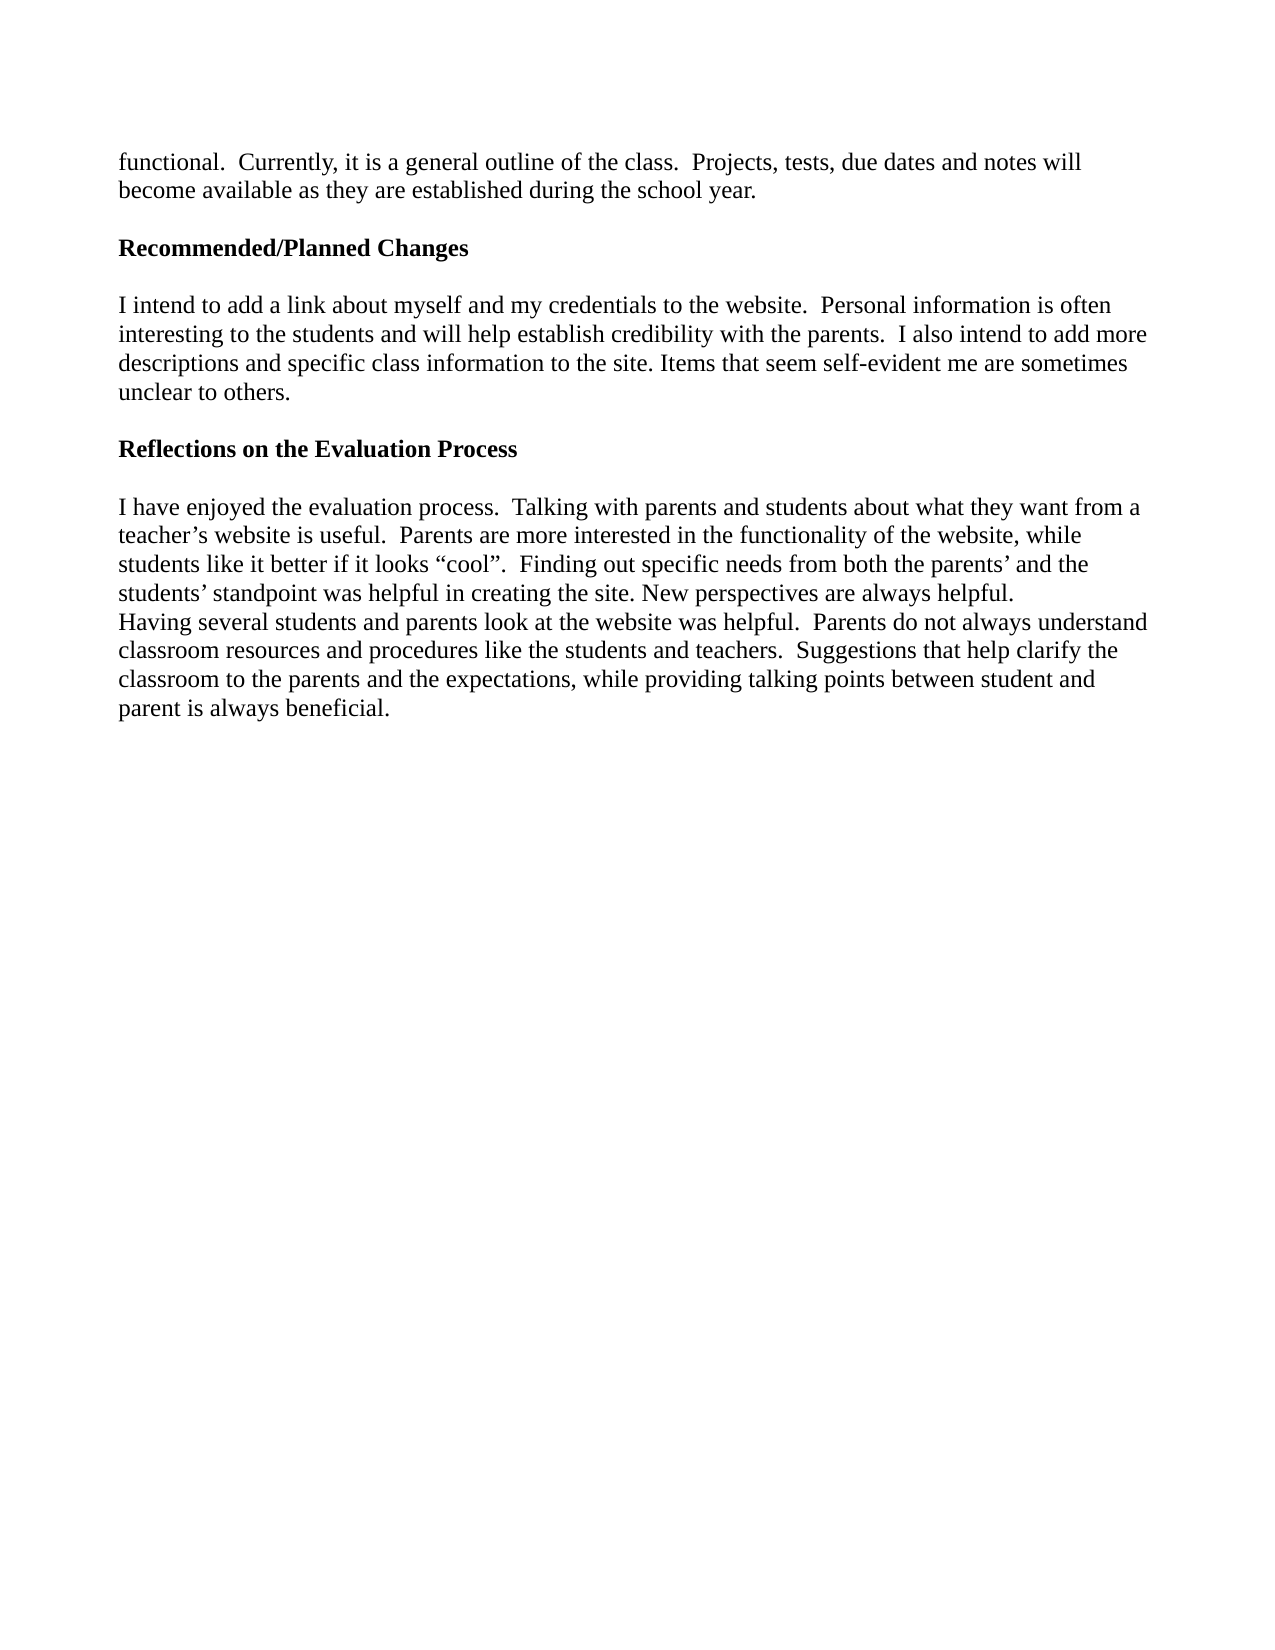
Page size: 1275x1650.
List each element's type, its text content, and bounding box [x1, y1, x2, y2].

text I intend to add a link about myself and my credentials to the website. Personal information is often interesting to the students and will help establish credibility with the parents. I also intend to add more descriptions and specific class information to the site. Items that seem self-evident me are sometimes unclear to others. [118, 291, 1157, 406]
text Recommended/Planned Changes [118, 233, 1157, 262]
text functional. Currently, it is a general outline of the class. Projects, tests, due dates and notes will become available as they are established during the school year. [118, 147, 1157, 204]
text I have enjoyed the evaluation process. Talking with parents and students about what they want from a teacher’s website is useful. Parents are more interested in the functionality of the website, while students like it better if it looks “cool”. Finding out specific needs from both the parents’ and the students’ standpoint was helpful in creating the site. New perspectives are always helpful. [118, 492, 1157, 607]
text Having several students and parents look at the website was helpful. Parents do not always understand classroom resources and procedures like the students and teachers. Suggestions that help clarify the classroom to the parents and the expectations, while providing talking points between student and parent is always beneficial. [118, 607, 1157, 722]
text Reflections on the Evaluation Process [118, 434, 1157, 463]
